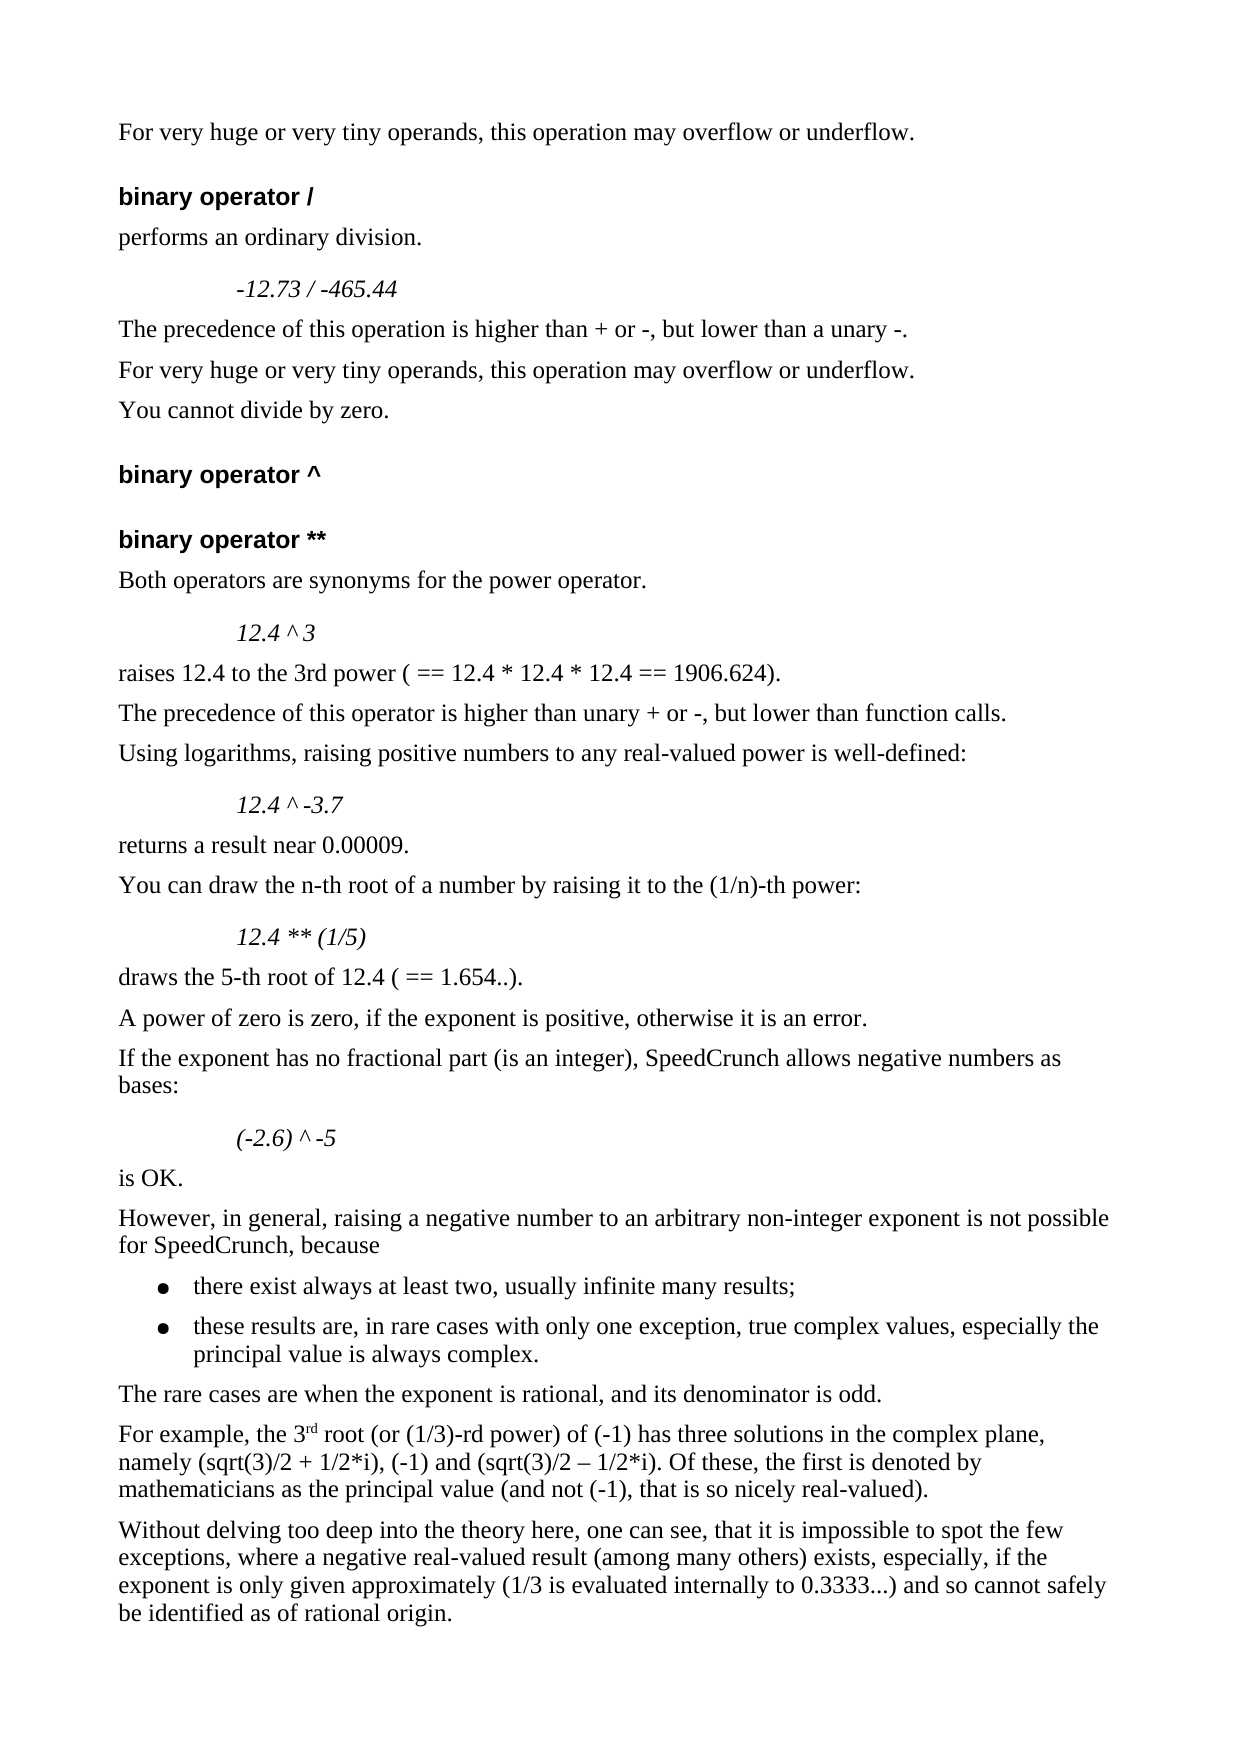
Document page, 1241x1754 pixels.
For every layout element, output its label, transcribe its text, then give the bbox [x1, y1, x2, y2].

text (-2.6) ^ -5 [236, 1124, 1122, 1151]
text Without delving too deep into the theory here, one can see, that it is impossible to spot the few exceptions, where a negative real-valued result (among many others) exists, especially, if the exponent is only given approximately (1/3 is evaluated internally to 0.3333...) and so cannot safely be identified as of rational origin. [118, 1516, 1122, 1627]
text The rare cases are when the exponent is rational, and its denominator is odd. [118, 1380, 1122, 1408]
text performs an ordinary division. [118, 223, 1122, 251]
text -12.73 / -465.44 [236, 276, 1122, 303]
text If the exponent has no fractional part (is an integer), SpeedCrunch allows negative numbers as bases: [118, 1044, 1122, 1099]
text returns a result near 0.00009. [118, 831, 1122, 859]
text Both operators are synonyms for the power operator. [118, 567, 1122, 594]
text The precedence of this operator is higher than unary + or -, but lower than function calls. [118, 699, 1122, 727]
text 12.4 ** (1/5) [236, 923, 1122, 951]
text For very huge or very tiny operands, this operation may overflow or underflow. [118, 356, 1122, 383]
list these results are, in rare cases with only one exception, true complex values, especially the principal value is always complex. [156, 1312, 1122, 1367]
text You cannot divide by zero. [118, 396, 1122, 424]
text However, in general, raising a negative number to an arbitrary non-integer exponent is not possible for SpeedCrunch, because [118, 1204, 1122, 1259]
text Using logarithms, raising positive numbers to any real-valued power is well-defined: [118, 739, 1122, 767]
subtitle binary operator ^ [118, 461, 1122, 489]
text The precedence of this operation is higher than + or -, but lower than a unary -. [118, 316, 1122, 343]
subtitle binary operator / [118, 183, 1122, 211]
text For very huge or very tiny operands, this operation may overflow or underflow. [118, 118, 1122, 146]
list there exist always at least two, usually infinite many results; [156, 1272, 1122, 1299]
text is OK. [118, 1164, 1122, 1191]
text raises 12.4 to the 3rd power ( == 12.4 * 12.4 * 12.4 == 1906.624). [118, 659, 1122, 686]
text 12.4 ^ 3 [236, 619, 1122, 646]
text For example, the 3rd root (or (1/3)-rd power) of (-1) has three solutions in the complex plane, namely (sqrt(3)/2 + 1/2*i), (-1) and (sqrt(3)/2 – 1/2*i). Of these, the first is denoted by mathematicians as the principal value (and not (-1), that is so nicely real-valued). [118, 1420, 1122, 1503]
text You can draw the n-th root of a number by raising it to the (1/n)-th power: [118, 871, 1122, 899]
subtitle binary operator ** [118, 526, 1122, 554]
text 12.4 ^ -3.7 [236, 791, 1122, 819]
text draws the 5-th root of 12.4 ( == 1.654..). [118, 963, 1122, 991]
text A power of zero is zero, if the exponent is positive, otherwise it is an error. [118, 1004, 1122, 1031]
